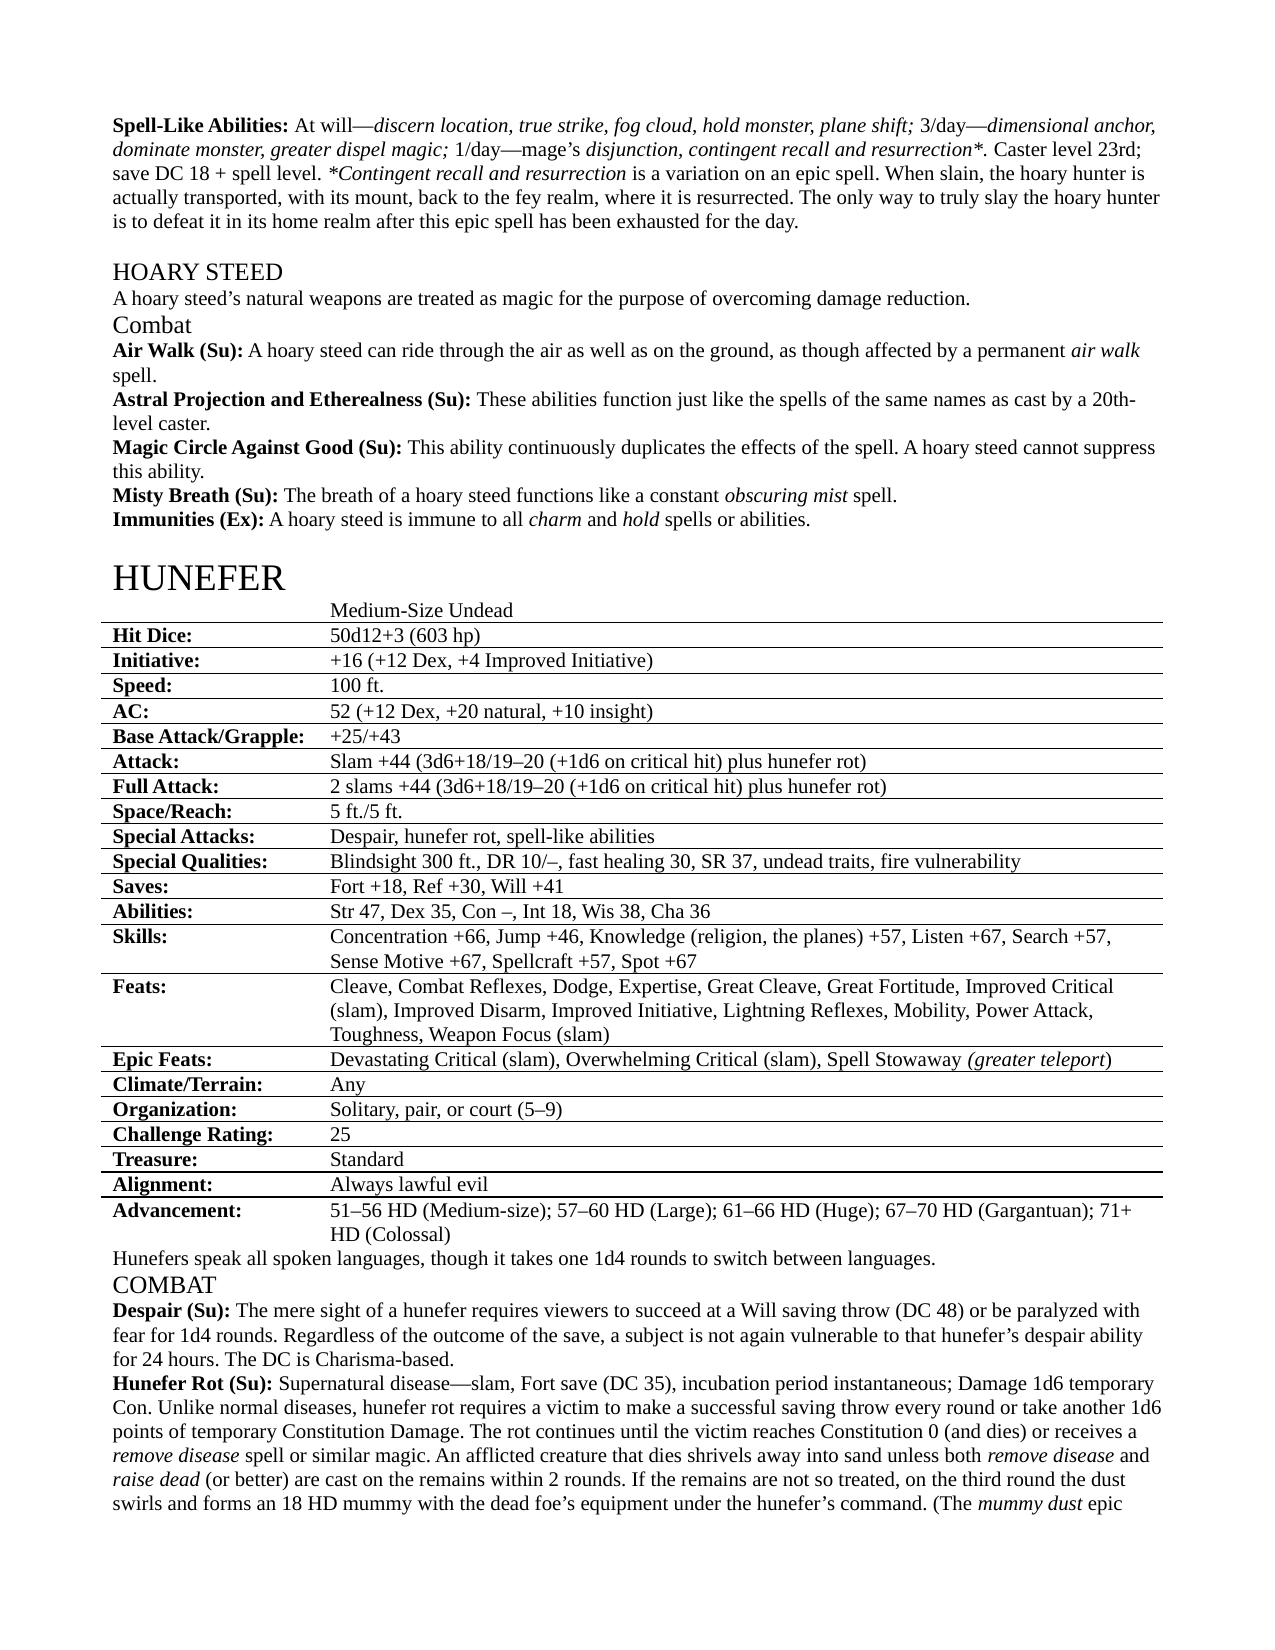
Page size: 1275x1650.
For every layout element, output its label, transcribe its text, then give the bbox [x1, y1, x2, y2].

table_cell Challenge Rating: [101, 1122, 318, 1146]
table_cell Any [319, 1072, 1162, 1096]
table_cell 52 (+12 Dex, +20 natural, +10 insight) [319, 699, 1162, 723]
table_cell Devastating Critical (slam), Overwhelming Critical (slam), Spell Stowaway (greater teleport) [319, 1047, 1162, 1071]
table_cell Cleave, Combat Reflexes, Dodge, Expertise, Great Cleave, Great Fortitude, Improved Critical (slam), Improved Disarm, Improved Initiative, Lightning Reflexes, Mobility, Power Attack, Toughness, Weapon Focus (slam) [319, 974, 1162, 1046]
table_cell Full Attack: [101, 774, 318, 798]
table_cell Space/Reach: [101, 799, 318, 823]
table_cell Blindsight 300 ft., DR 10/–, fast healing 30, SR 37, undead traits, fire vulnerability [319, 849, 1162, 873]
table_cell Slam +44 (3d6+18/19–20 (+1d6 on critical hit) plus hunefer rot) [319, 749, 1162, 773]
table_cell Advancement: [101, 1198, 318, 1246]
table_cell 100 ft. [319, 674, 1162, 697]
text Combat [112, 310, 1162, 338]
table_cell Str 47, Dex 35, Con –, Int 18, Wis 38, Cha 36 [319, 899, 1162, 923]
table_cell 25 [319, 1122, 1162, 1146]
table_cell Hit Dice: [101, 623, 318, 647]
table_header [101, 598, 318, 622]
table_cell +25/+43 [319, 724, 1162, 748]
table_cell AC: [101, 699, 318, 723]
table_cell Special Attacks: [101, 824, 318, 848]
text Air Walk (Su): A hoary steed can ride through the air as well as on the ground, as though affected by a permanent air walk spell. [112, 338, 1162, 387]
subtitle HOARY STEED [112, 257, 1162, 286]
text Immunities (Ex): A hoary steed is immune to all charm and hold spells or abilities. [112, 507, 1162, 531]
text Magic Circle Against Good (Su): This ability continuously duplicates the effects of the spell. A hoary steed cannot suppress this ability. [112, 435, 1162, 483]
table_cell Despair, hunefer rot, spell-like abilities [319, 824, 1162, 848]
table_cell Solitary, pair, or court (5–9) [319, 1097, 1162, 1121]
table_cell Initiative: [101, 648, 318, 672]
table_cell Climate/Terrain: [101, 1072, 318, 1096]
text Spell-Like Abilities: At will—discern location, true strike, fog cloud, hold monster, plane shift; 3/day—dimensional anchor, dominate monster, greater dispel magic; 1/day—mage’s disjunction, contingent recall and resurrection*. Caster level 23rd; save DC 18 + spell level. *Contingent recall and resurrection is a variation on an epic spell. When slain, the hoary hunter is actually transported, with its mount, back to the fey realm, where it is resurrected. The only way to truly slay the hoary hunter is to defeat it in its home realm after this epic spell has been exhausted for the day. [112, 112, 1162, 233]
table_cell Standard [319, 1147, 1162, 1171]
table_cell Epic Feats: [101, 1047, 318, 1071]
text A hoary steed’s natural weapons are treated as magic for the purpose of overcoming damage reduction. [112, 286, 1162, 310]
table_cell +16 (+12 Dex, +4 Improved Initiative) [319, 648, 1162, 672]
table_cell Base Attack/Grapple: [101, 724, 318, 748]
table_header Medium-Size Undead [319, 598, 1162, 622]
table_cell Always lawful evil [319, 1173, 1162, 1196]
text Hunefers speak all spoken languages, though it takes one 1d4 rounds to switch between languages. [112, 1246, 1162, 1270]
table_cell 2 slams +44 (3d6+18/19–20 (+1d6 on critical hit) plus hunefer rot) [319, 774, 1162, 798]
table_cell Skills: [101, 925, 318, 973]
text Hunefer Rot (Su): Supernatural disease—slam, Fort save (DC 35), incubation period instantaneous; Damage 1d6 temporary Con. Unlike normal diseases, hunefer rot requires a victim to make a successful saving throw every round or take another 1d6 points of temporary Constitution Damage. The rot continues until the victim reaches Constitution 0 (and dies) or receives a remove disease spell or similar magic. An afflicted creature that dies shrivels away into sand unless both remove disease and raise dead (or better) are cast on the remains within 2 rounds. If the remains are not so treated, on the third round the dust swirls and forms an 18 HD mummy with the dead foe’s equipment under the hunefer’s command. (The mummy dust epic [112, 1371, 1162, 1515]
table_cell 50d12+3 (603 hp) [319, 623, 1162, 647]
table_cell Abilities: [101, 899, 318, 923]
table_cell Special Qualities: [101, 849, 318, 873]
table_cell 51–56 HD (Medium-size); 57–60 HD (Large); 61–66 HD (Huge); 67–70 HD (Gargantuan); 71+ HD (Colossal) [319, 1198, 1162, 1246]
table_cell Saves: [101, 874, 318, 898]
table_cell Treasure: [101, 1147, 318, 1171]
table_cell 5 ft./5 ft. [319, 799, 1162, 823]
table_cell Organization: [101, 1097, 318, 1121]
text Astral Projection and Etherealness (Su): These abilities function just like the spells of the same names as cast by a 20th-level caster. [112, 387, 1162, 435]
table_cell Speed: [101, 674, 318, 697]
table_cell Attack: [101, 749, 318, 773]
text Despair (Su): The mere sight of a hunefer requires viewers to succeed at a Will saving throw (DC 48) or be paralyzed with fear for 1d4 rounds. Regardless of the outcome of the save, a subject is not again vulnerable to that hunefer’s despair ability for 24 hours. The DC is Charisma-based. [112, 1298, 1162, 1371]
table_cell Alignment: [101, 1173, 318, 1196]
text Misty Breath (Su): The breath of a hoary steed functions like a constant obscuring mist spell. [112, 483, 1162, 507]
table_cell Fort +18, Ref +30, Will +41 [319, 874, 1162, 898]
table_cell Concentration +66, Jump +46, Knowledge (religion, the planes) +57, Listen +67, Search +57, Sense Motive +67, Spellcraft +57, Spot +67 [319, 925, 1162, 973]
text COMBAT [112, 1270, 1162, 1298]
table_cell Feats: [101, 974, 318, 1046]
subtitle HUNEFER [112, 555, 1162, 598]
